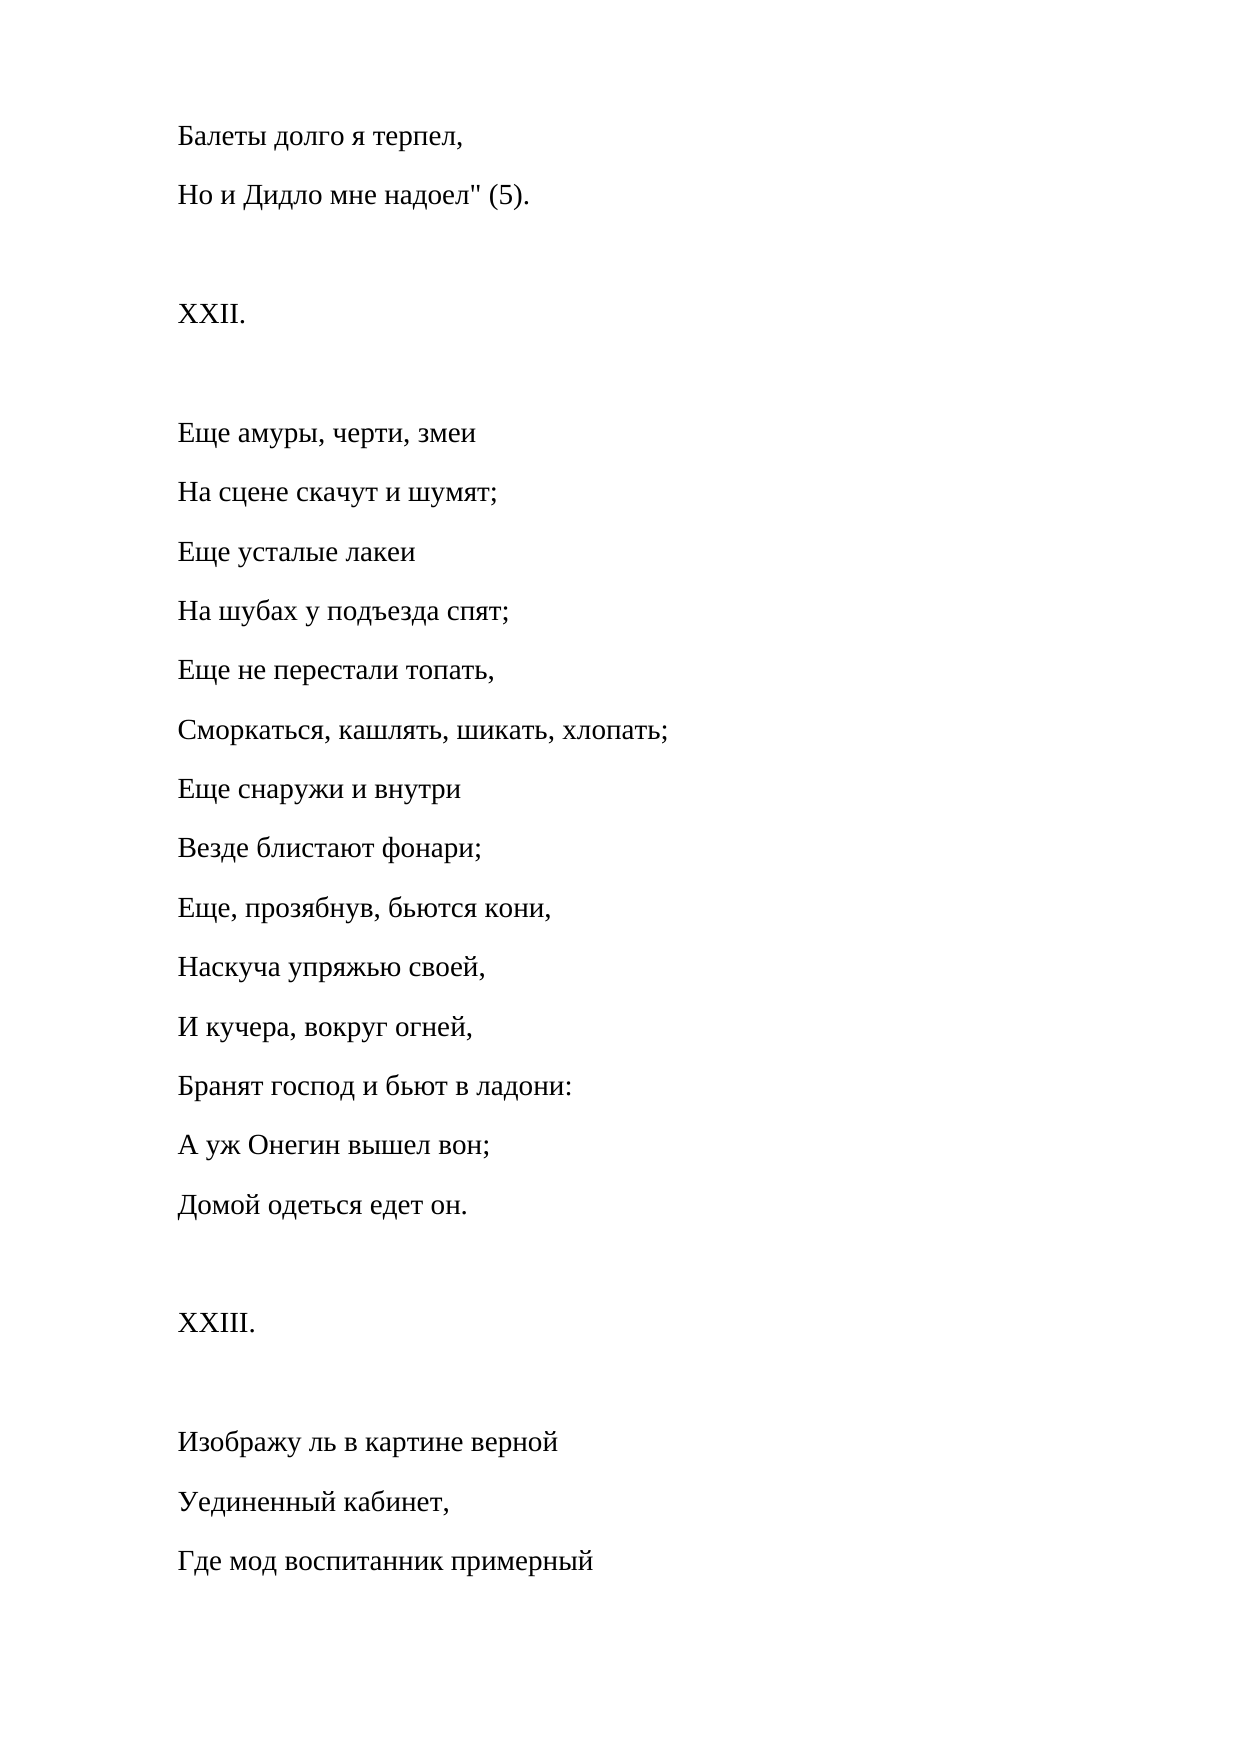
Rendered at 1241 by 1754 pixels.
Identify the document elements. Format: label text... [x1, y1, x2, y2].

text И кучера, вокруг огней, [177, 1009, 1152, 1042]
text Изображу ль в картине верной [177, 1424, 1152, 1458]
text Еще не перестали топать, [177, 652, 1152, 686]
text Везде блистают фонари; [177, 831, 1152, 864]
text Домой одеться едет он. [177, 1187, 1152, 1220]
text Еще усталые лакеи [177, 534, 1152, 567]
text XXII. [177, 296, 1152, 330]
text Сморкаться, кашлять, шикать, хлопать; [177, 712, 1152, 745]
text Уединенный кабинет, [177, 1484, 1152, 1517]
text Бранят господ и бьют в ладони: [177, 1068, 1152, 1102]
text Еще, прозябнув, бьются кони, [177, 890, 1152, 923]
text На шубах у подъезда спят; [177, 593, 1152, 627]
text Еще амуры, черти, змеи [177, 415, 1152, 448]
text А уж Онегин вышел вон; [177, 1127, 1152, 1161]
text XXIII. [177, 1306, 1152, 1339]
text Балеты долго я терпел, [177, 118, 1152, 152]
text Еще снаружи и внутри [177, 771, 1152, 805]
text Где мод воспитанник примерный [177, 1543, 1152, 1577]
text На сцене скачут и шумят; [177, 474, 1152, 508]
text Но и Дидло мне надоел" (5). [177, 177, 1152, 211]
text Наскуча упряжью своей, [177, 949, 1152, 983]
